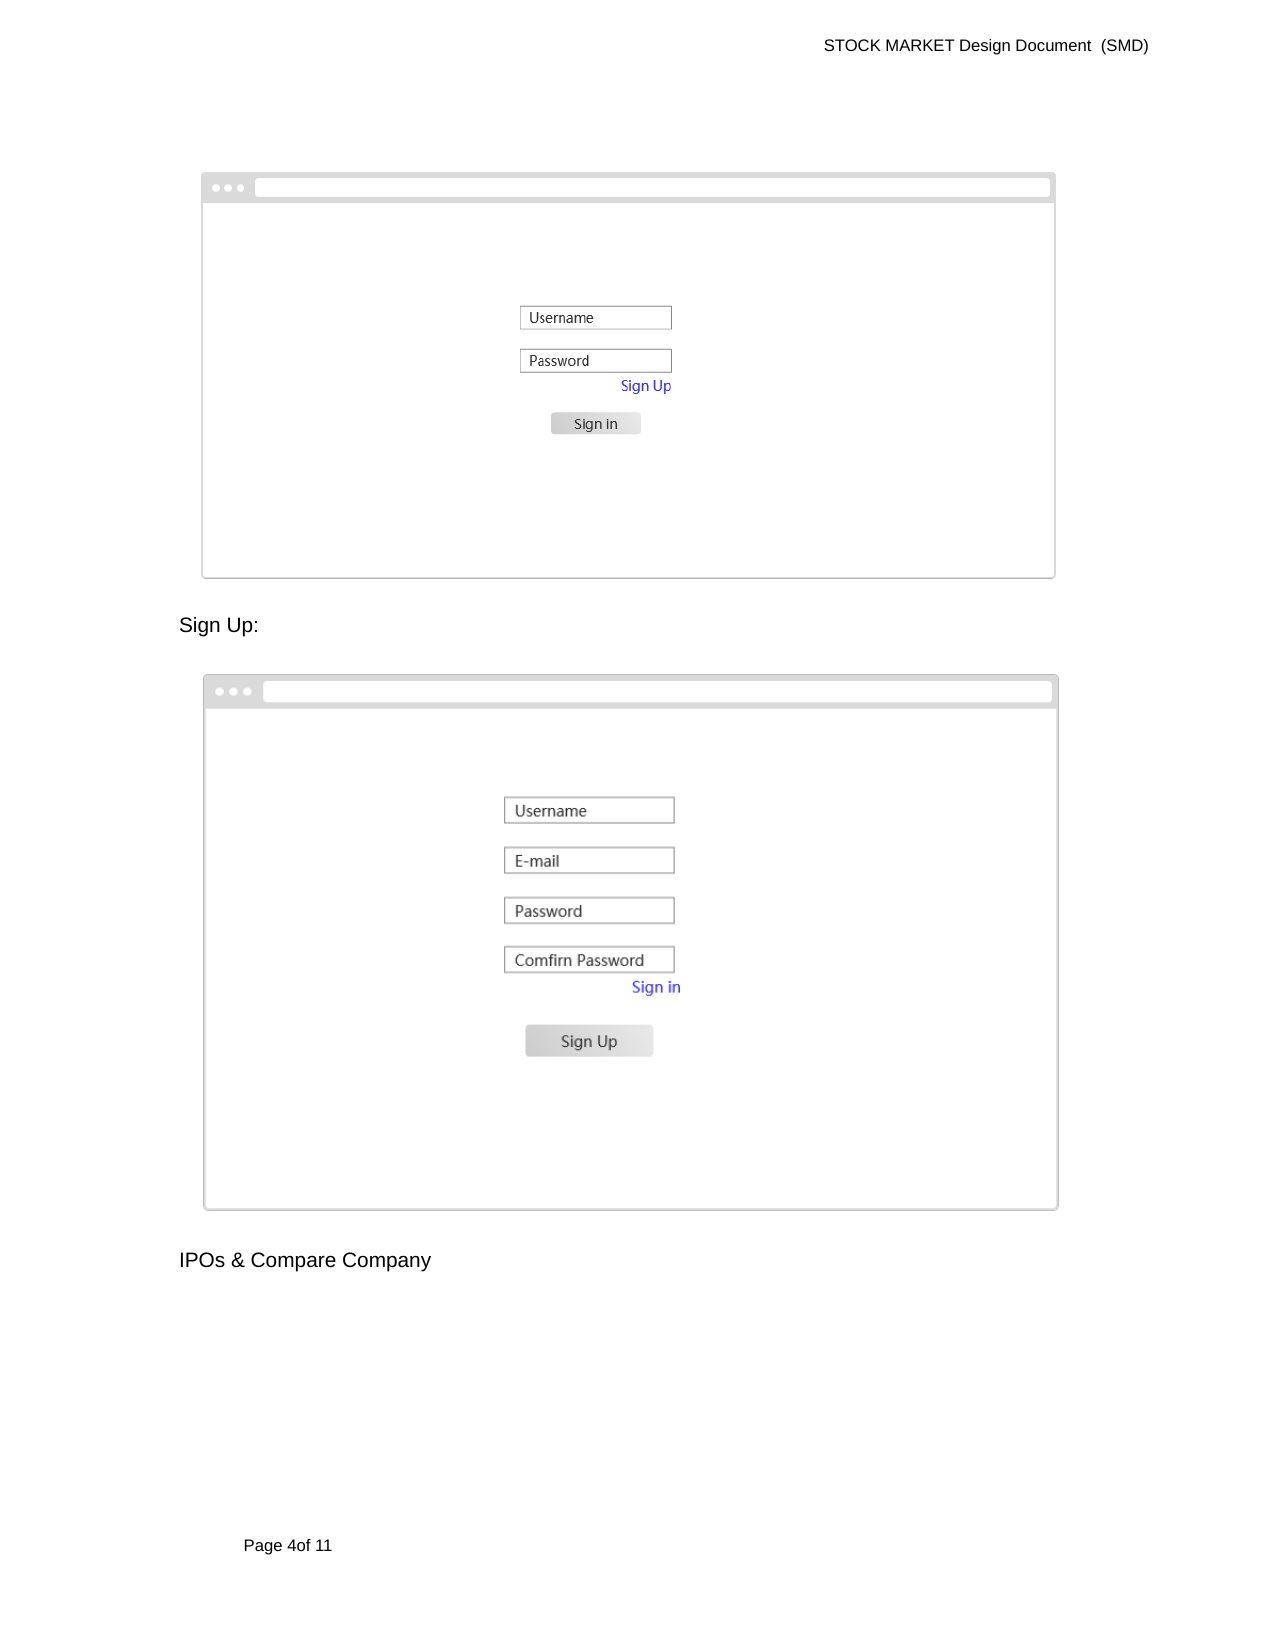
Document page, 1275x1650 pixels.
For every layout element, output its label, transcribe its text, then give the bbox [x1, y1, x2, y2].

text Sign Up: [179, 613, 1170, 637]
text IPOs & Compare Company [179, 1248, 1170, 1272]
